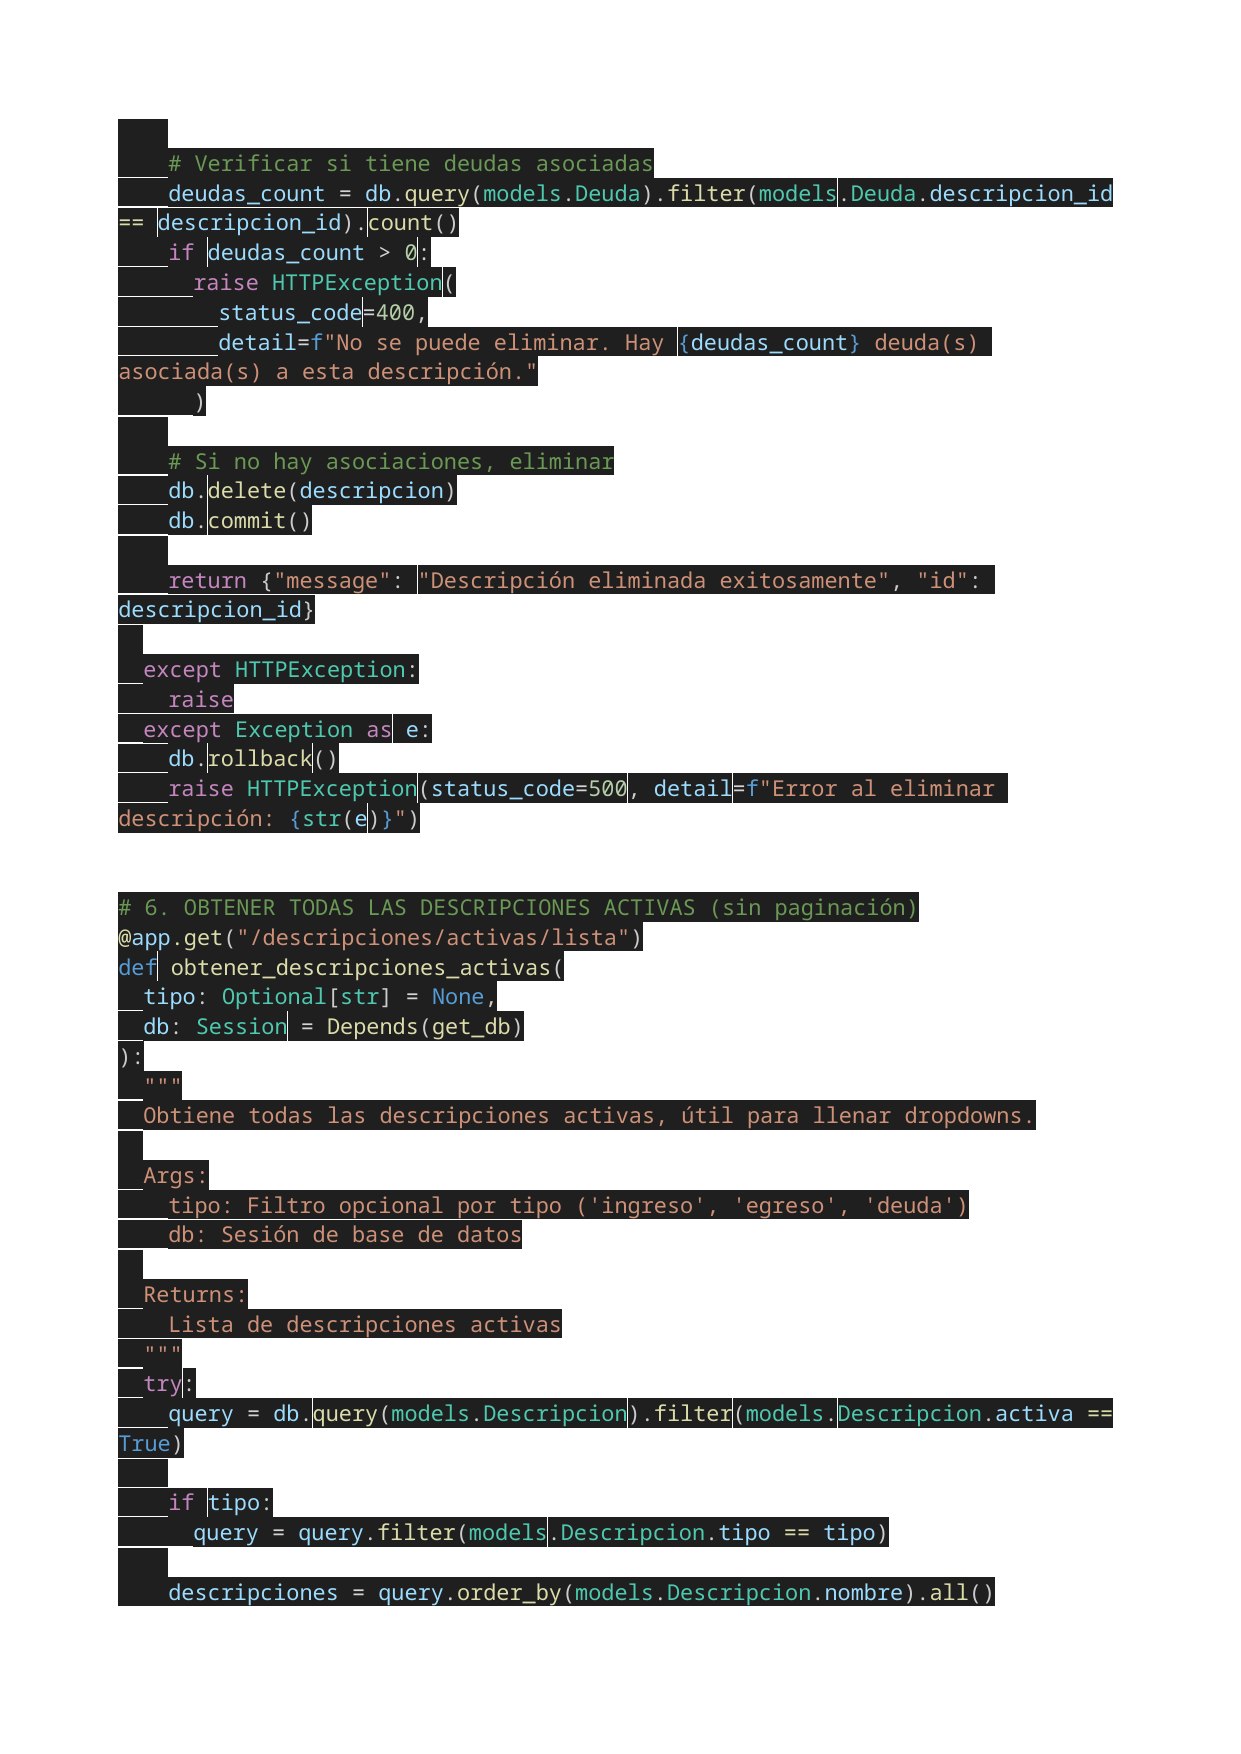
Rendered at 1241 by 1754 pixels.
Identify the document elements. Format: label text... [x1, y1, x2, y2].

text try: [118, 1368, 1122, 1398]
text ) [118, 386, 1122, 416]
text raise [118, 684, 1122, 713]
text descripciones = query.order_by(models.Descripcion.nombre).all() [118, 1577, 1122, 1606]
text # Si no hay asociaciones, eliminar [118, 446, 1122, 475]
text Obtiene todas las descripciones activas, útil para llenar dropdowns. [118, 1100, 1122, 1130]
text """ [118, 1338, 1122, 1368]
text # Verificar si tiene deudas asociadas [118, 148, 1122, 178]
text except Exception as e: [118, 713, 1122, 743]
text if tipo: [118, 1487, 1122, 1517]
text db: Sesión de base de datos [118, 1219, 1122, 1249]
text return {"message": "Descripción eliminada exitosamente", "id": descripcion_id} [118, 565, 1122, 624]
text db.commit() [118, 505, 1122, 535]
text Returns: [118, 1279, 1122, 1309]
text query = query.filter(models.Descripcion.tipo == tipo) [118, 1517, 1122, 1547]
text db.rollback() [118, 743, 1122, 773]
text tipo: Optional[str] = None, [118, 981, 1122, 1011]
text Lista de descripciones activas [118, 1309, 1122, 1338]
text db.delete(descripcion) [118, 475, 1122, 505]
text # 6. OBTENER TODAS LAS DESCRIPCIONES ACTIVAS (sin paginación) [118, 892, 1122, 922]
text status_code=400, [118, 297, 1122, 327]
text """ [118, 1071, 1122, 1100]
text except HTTPException: [118, 654, 1122, 684]
text deudas_count = db.query(models.Deuda).filter(models.Deuda.descripcion_id == descripcion_id).count() [118, 178, 1122, 237]
text ): [118, 1041, 1122, 1071]
text raise HTTPException(status_code=500, detail=f"Error al eliminar descripción: {str(e)}") [118, 773, 1122, 833]
text @app.get("/descripciones/activas/lista") [118, 922, 1122, 951]
text def obtener_descripciones_activas( [118, 951, 1122, 981]
text Args: [118, 1160, 1122, 1190]
text tipo: Filtro opcional por tipo ('ingreso', 'egreso', 'deuda') [118, 1190, 1122, 1219]
text query = db.query(models.Descripcion).filter(models.Descripcion.activa == True) [118, 1398, 1122, 1458]
text detail=f"No se puede eliminar. Hay {deudas_count} deuda(s) asociada(s) a esta descripción." [118, 327, 1122, 386]
text if deudas_count > 0: [118, 237, 1122, 267]
text db: Session = Depends(get_db) [118, 1011, 1122, 1041]
text raise HTTPException( [118, 267, 1122, 297]
